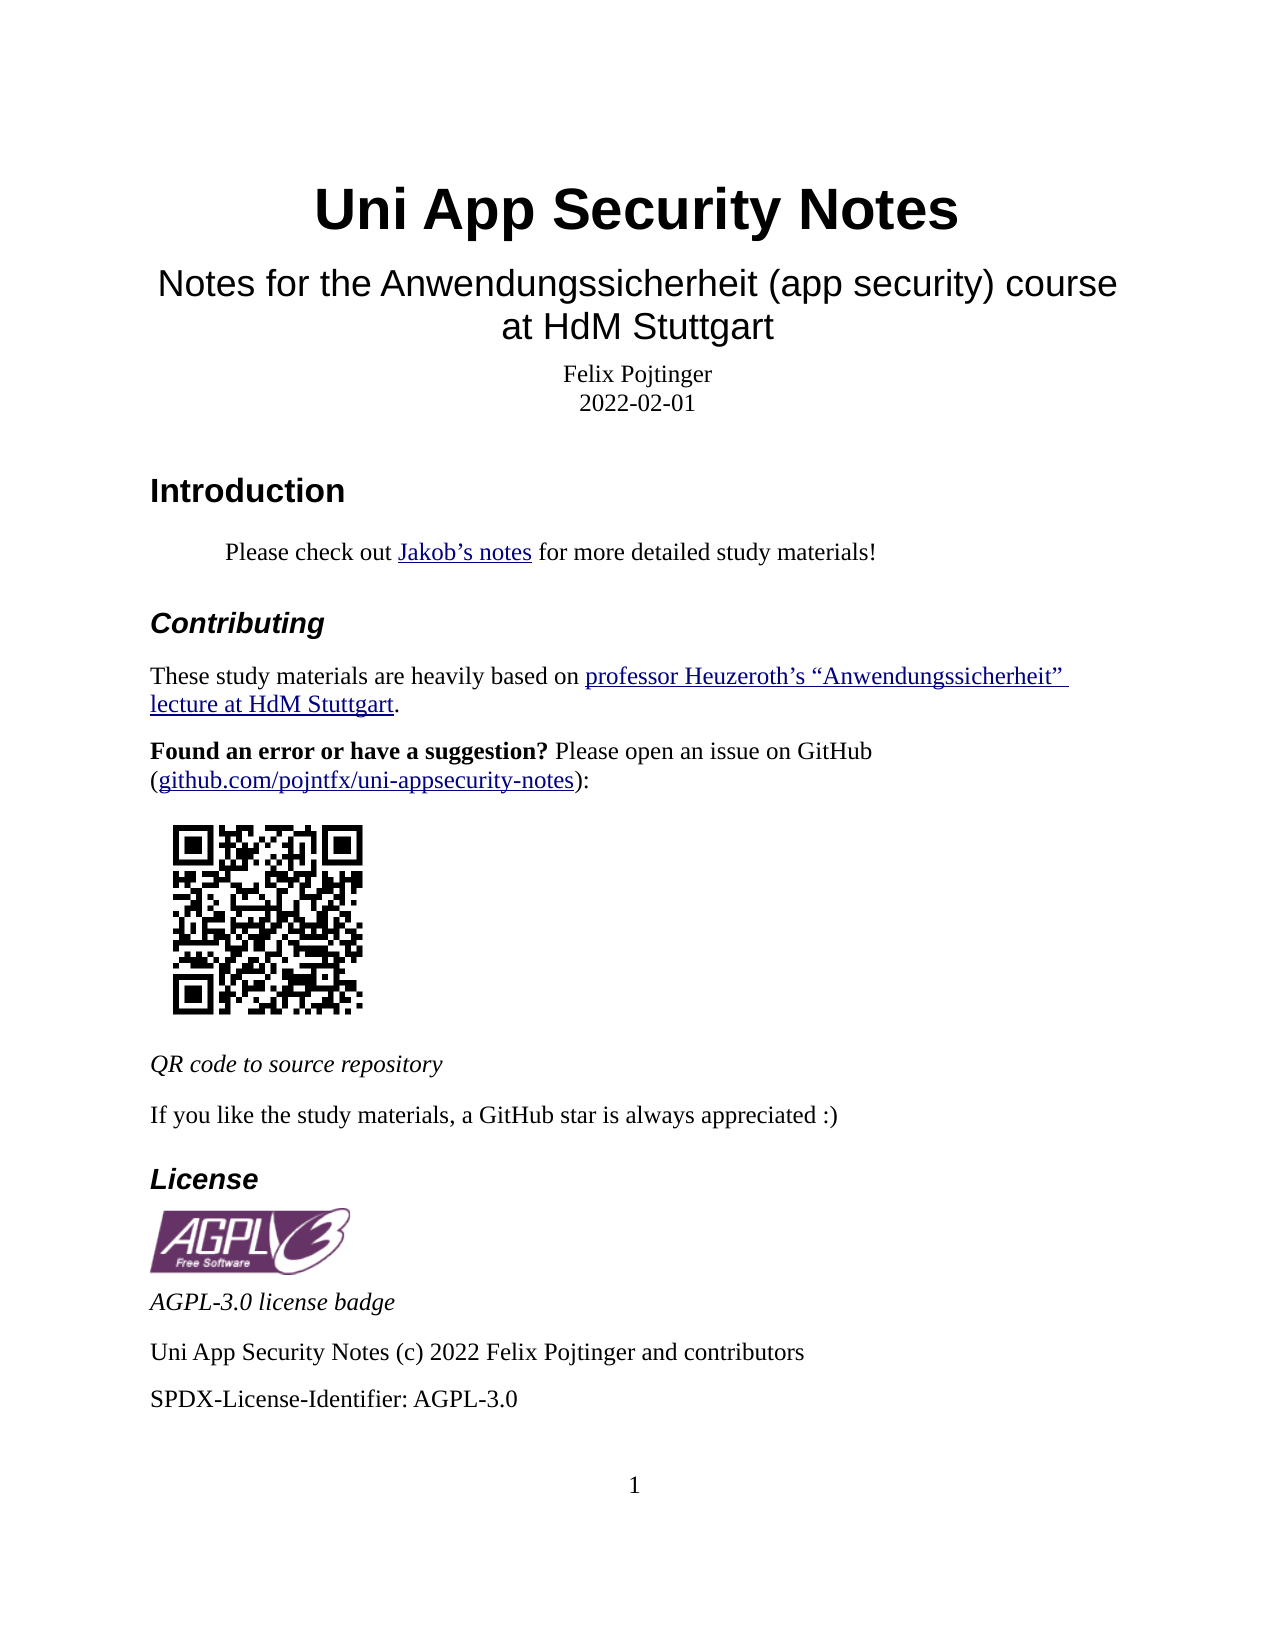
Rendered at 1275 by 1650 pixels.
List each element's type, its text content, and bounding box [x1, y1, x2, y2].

subtitle Contributing [150, 606, 1125, 639]
picture [150, 802, 385, 1037]
text If you like the study materials, a GitHub star is always appreciated :) [150, 1100, 1125, 1128]
subtitle Introduction [150, 471, 1125, 509]
text 2022-02-01 [150, 388, 1125, 417]
subtitle License [150, 1162, 1125, 1196]
text Felix Pojtinger [150, 359, 1125, 388]
text Uni App Security Notes (c) 2022 Felix Pojtinger and contributors [150, 1337, 1125, 1366]
text Please check out Jakob’s notes for more detailed study materials! [225, 537, 1125, 566]
text SPDX-License-Identifier: AGPL-3.0 [150, 1384, 1125, 1412]
title Uni App Security Notes [150, 175, 1125, 242]
subtitle Notes for the Anwendungssicherheit (app security) course at HdM Stuttgart [150, 261, 1125, 347]
text Found an error or have a suggestion? Please open an issue on GitHub (github.com/pojntfx/uni-appsecurity-notes): [150, 736, 1125, 794]
text AGPL-3.0 license badge [150, 1287, 1125, 1316]
text QR code to source repository [150, 1049, 1125, 1078]
text These study materials are heavily based on professor Heuzeroth’s “Anwendungssicherheit” lecture at HdM Stuttgart. [150, 661, 1125, 718]
picture [150, 1208, 350, 1275]
